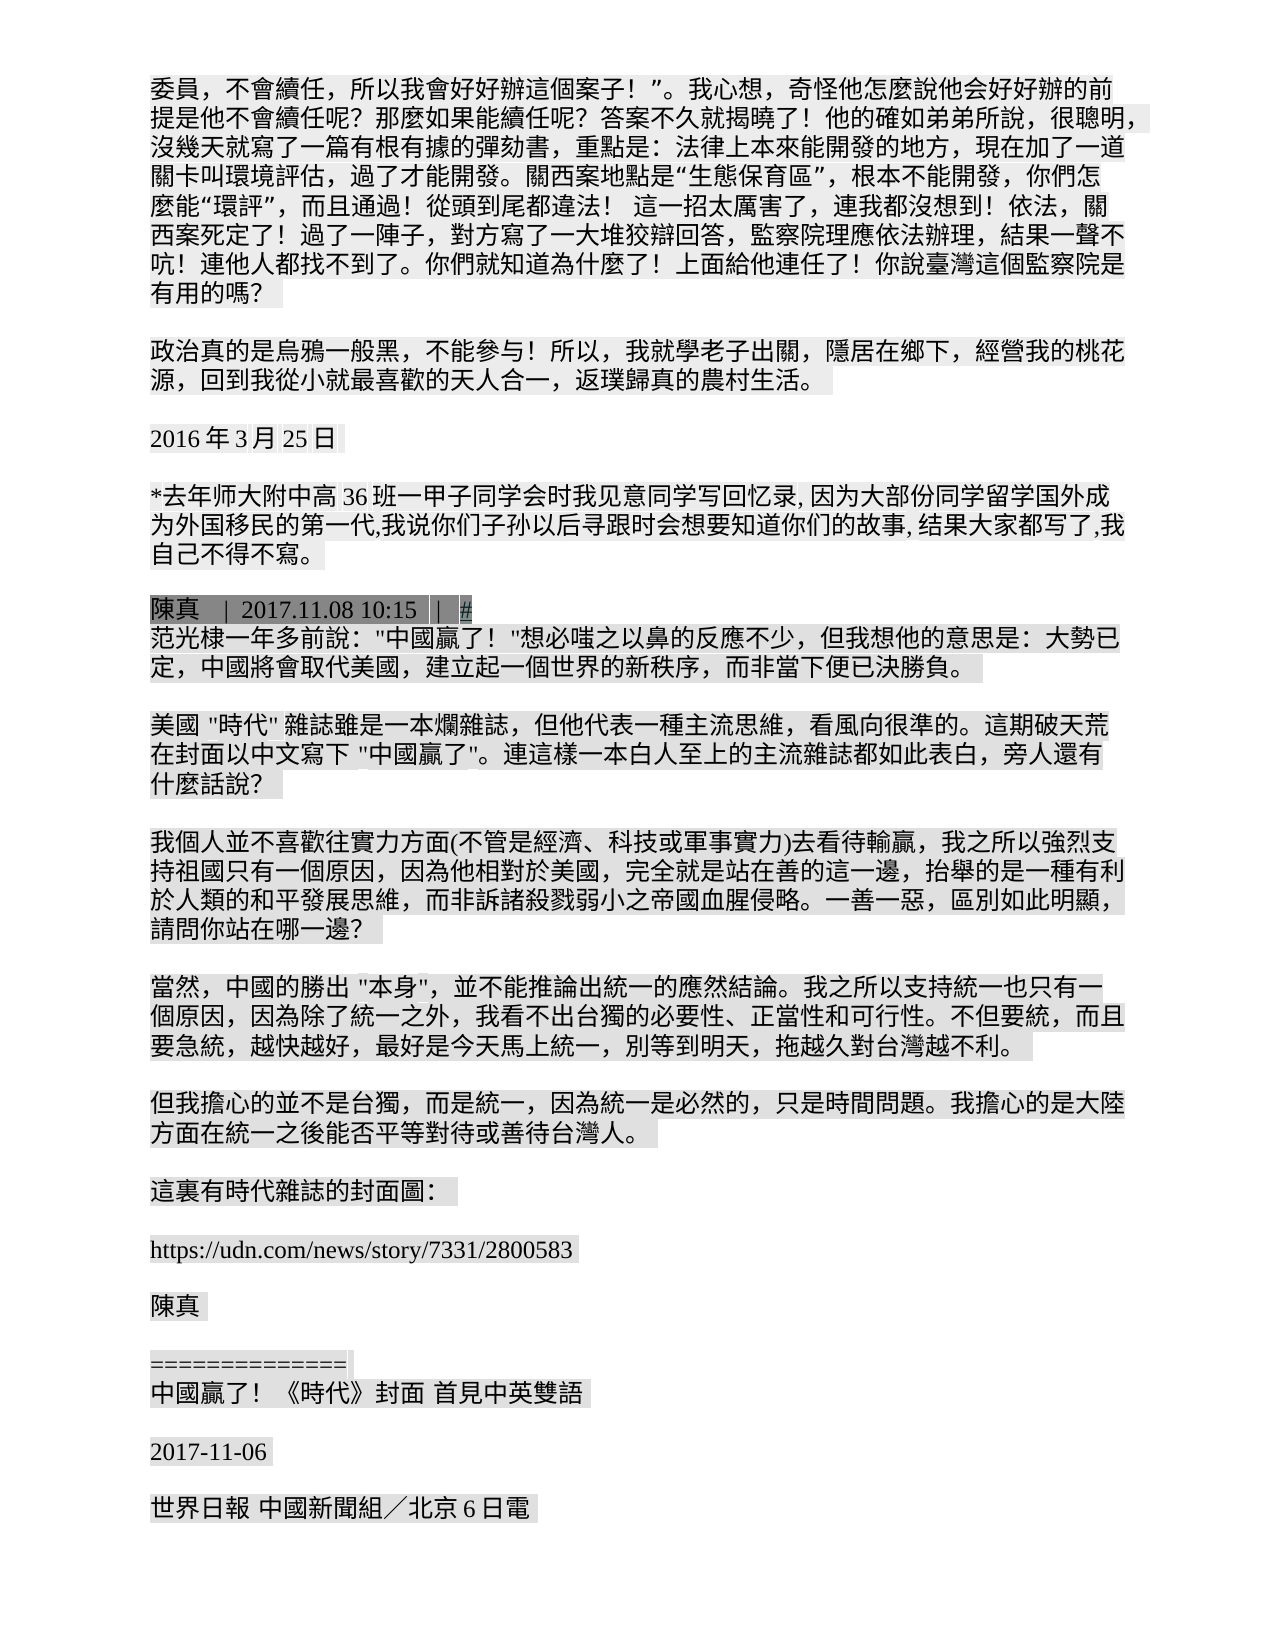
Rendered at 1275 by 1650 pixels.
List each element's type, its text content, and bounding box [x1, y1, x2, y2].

text 范光棣一年多前說："中國贏了！"想必嗤之以鼻的反應不少，但我想他的意思是：大勢已定，中國將會取代美國，建立起一個世界的新秩序，而非當下便已決勝負。 美國 "時代" 雜誌雖是一本爛雜誌，但他代表一種主流思維，看風向很準的。這期破天荒在封面以中文寫下 "中國贏了"。連這樣一本白人至上的主流雜誌都如此表白，旁人還有什麼話說？ 我個人並不喜歡往實力方面(不管是經濟、科技或軍事實力)去看待輸贏，我之所以強烈支持祖國只有一個原因，因為他相對於美國，完全就是站在善的這一邊，抬舉的是一種有利於人類的和平發展思維，而非訴諸殺戮弱小之帝國血腥侵略。一善一惡，區別如此明顯，請問你站在哪一邊？ 當然，中國的勝出 "本身"，並不能推論出統一的應然結論。我之所以支持統一也只有一個原因，因為除了統一之外，我看不出台獨的必要性、正當性和可行性。不但要統，而且要急統，越快越好，最好是今天馬上統一，別等到明天，拖越久對台灣越不利。 但我擔心的並不是台獨，而是統一，因為統一是必然的，只是時間問題。我擔心的是大陸方面在統一之後能否平等對待或善待台灣人。 這裏有時代雜誌的封面圖： https://udn.com/news/story/7331/2800583 陳真 ============== 中國贏了！《時代》封面 首見中英雙語 2017-11-06 世界日報 中國新聞組／北京6日電 在美國總統川普展開亞洲訪問行之際，美國《時代雜誌》（Time）亞洲版日前公布最新一期封面，以英文及簡體中文寫上「中國贏了」(China won)。這是該雜誌封面首次同時出現兩種語言。 星洲網報導，該封面報導以「中國經濟如何打好未來」（How China’s Economy Is Poised to Win the Future）為題。這篇文章的作者布雷默（Ian Bremmer）在推特上傳該封面同時，不忘諷刺川普，「川普或者擁有更多《時代》封面(包括一個假的)，但這次他不能再吹牛了，因為這是《時代》史上破天荒在封面標示兩種語言。」 布雷默在推文中也用英文加上「＃美國第二？」的標籤。 他在文章中指出，五年前，大家一致認為，中國總有一天需要根本性的政治改革，來維護國家的合法性。如今，中國的政治經濟體系比二戰結束以來主導國際體系的美國模式，更具備可行性，甚至更具持續性。 2029年GDP 中打敗美 文章指出，據經濟與商業研究中心的數據，儘管美國經濟仍是世界最大，但中國有能力利用國有企業提升國內外影響力，確保在2029年超過美國GDP。 文章指出，美元仍然是全球儲備貨幣，但是美國的支柱包括它的軍事聯盟、貿易領導和它促進西方政治價值的意願，正在被削弱。 報導稱，北京每年為戰略行業提供直接的財政和政治支持，提供直接資助或制定專門法律。技術性動盪正在使發展中國家的數億工人流離失所，但中國政府對經濟的控制，將有助於減少衝擊。 文章結尾寫到，如果要打賭哪個國家未來能更好地發揮影響力，「押注美國並不明智，押注中國吧！」 [150, 624, 1125, 1552]
text 陳真 | 2017.11.08 10:15 | # [150, 595, 1125, 624]
